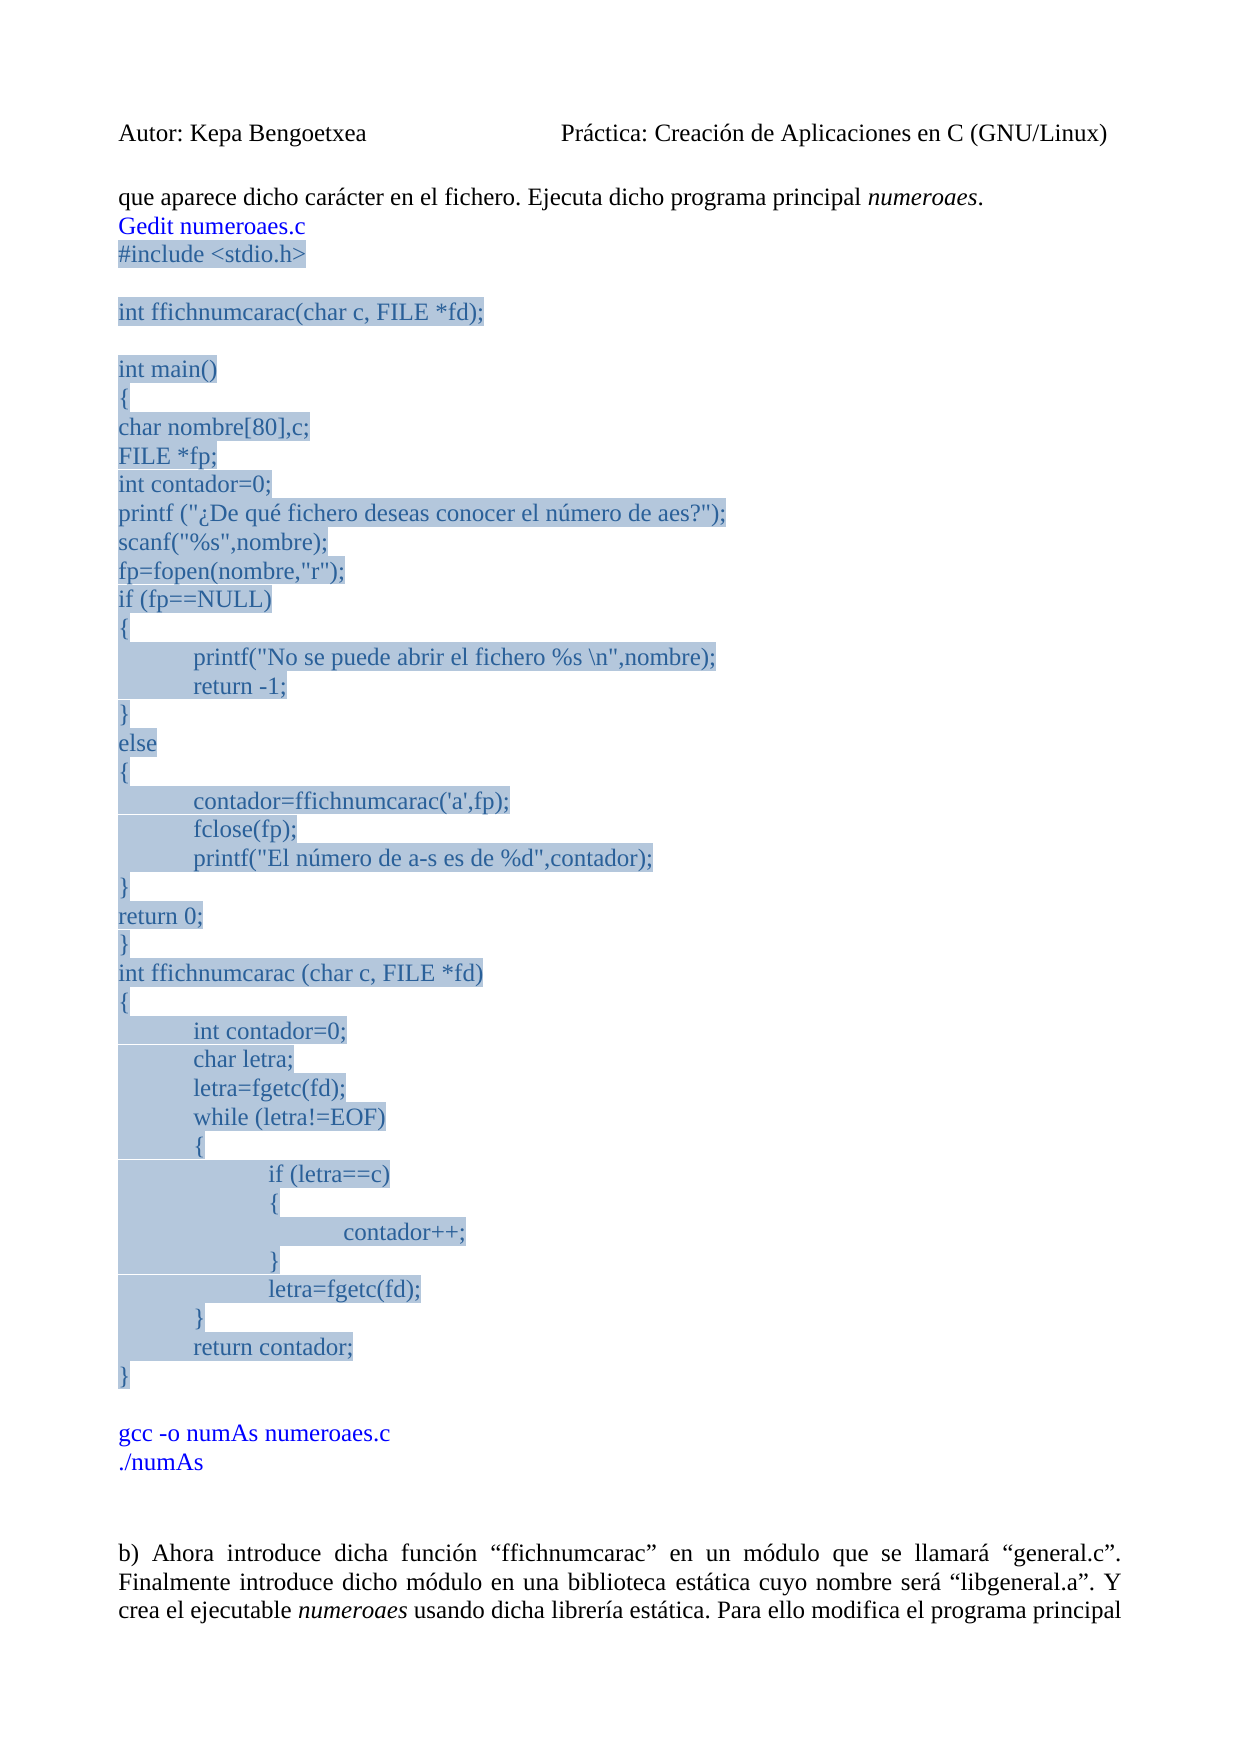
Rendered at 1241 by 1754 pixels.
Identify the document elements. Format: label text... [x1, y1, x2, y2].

text b) Ahora introduce dicha función “ffichnumcarac” en un módulo que se llamará “general.c”. Finalmente introduce dicho módulo en una biblioteca estática cuyo nombre será “libgeneral.a”. Y crea el ejecutable numeroaes usando dicha librería estática. Para ello modifica el programa principal [118, 1538, 1122, 1624]
table_header Gedit numeroaes.c #include <stdio.h> int ffichnumcarac(char c, FILE *fd); int main() { char nombre[80],c; FILE *fp; int contador=0; printf ("¿De qué fichero deseas conocer el número de aes?"); scanf("%s",nombre); fp=fopen(nombre,"r"); if (fp==NULL) { printf("No se puede abrir el fichero %s \n",nombre); return -1; } else { contador=ffichnumcarac('a',fp); fclose(fp); printf("El número de a-s es de %d",contador); } return 0; } int ffichnumcarac (char c, FILE *fd) { int contador=0; char letra; letra=fgetc(fd); while (letra!=EOF) { if (letra==c) { contador++; } letra=fgetc(fd); } return contador; } gcc -o numAs numeroaes.c ./numAs [118, 211, 1122, 1476]
text que aparece dicho carácter en el fichero. Ejecuta dicho programa principal numeroaes. [118, 182, 1122, 211]
